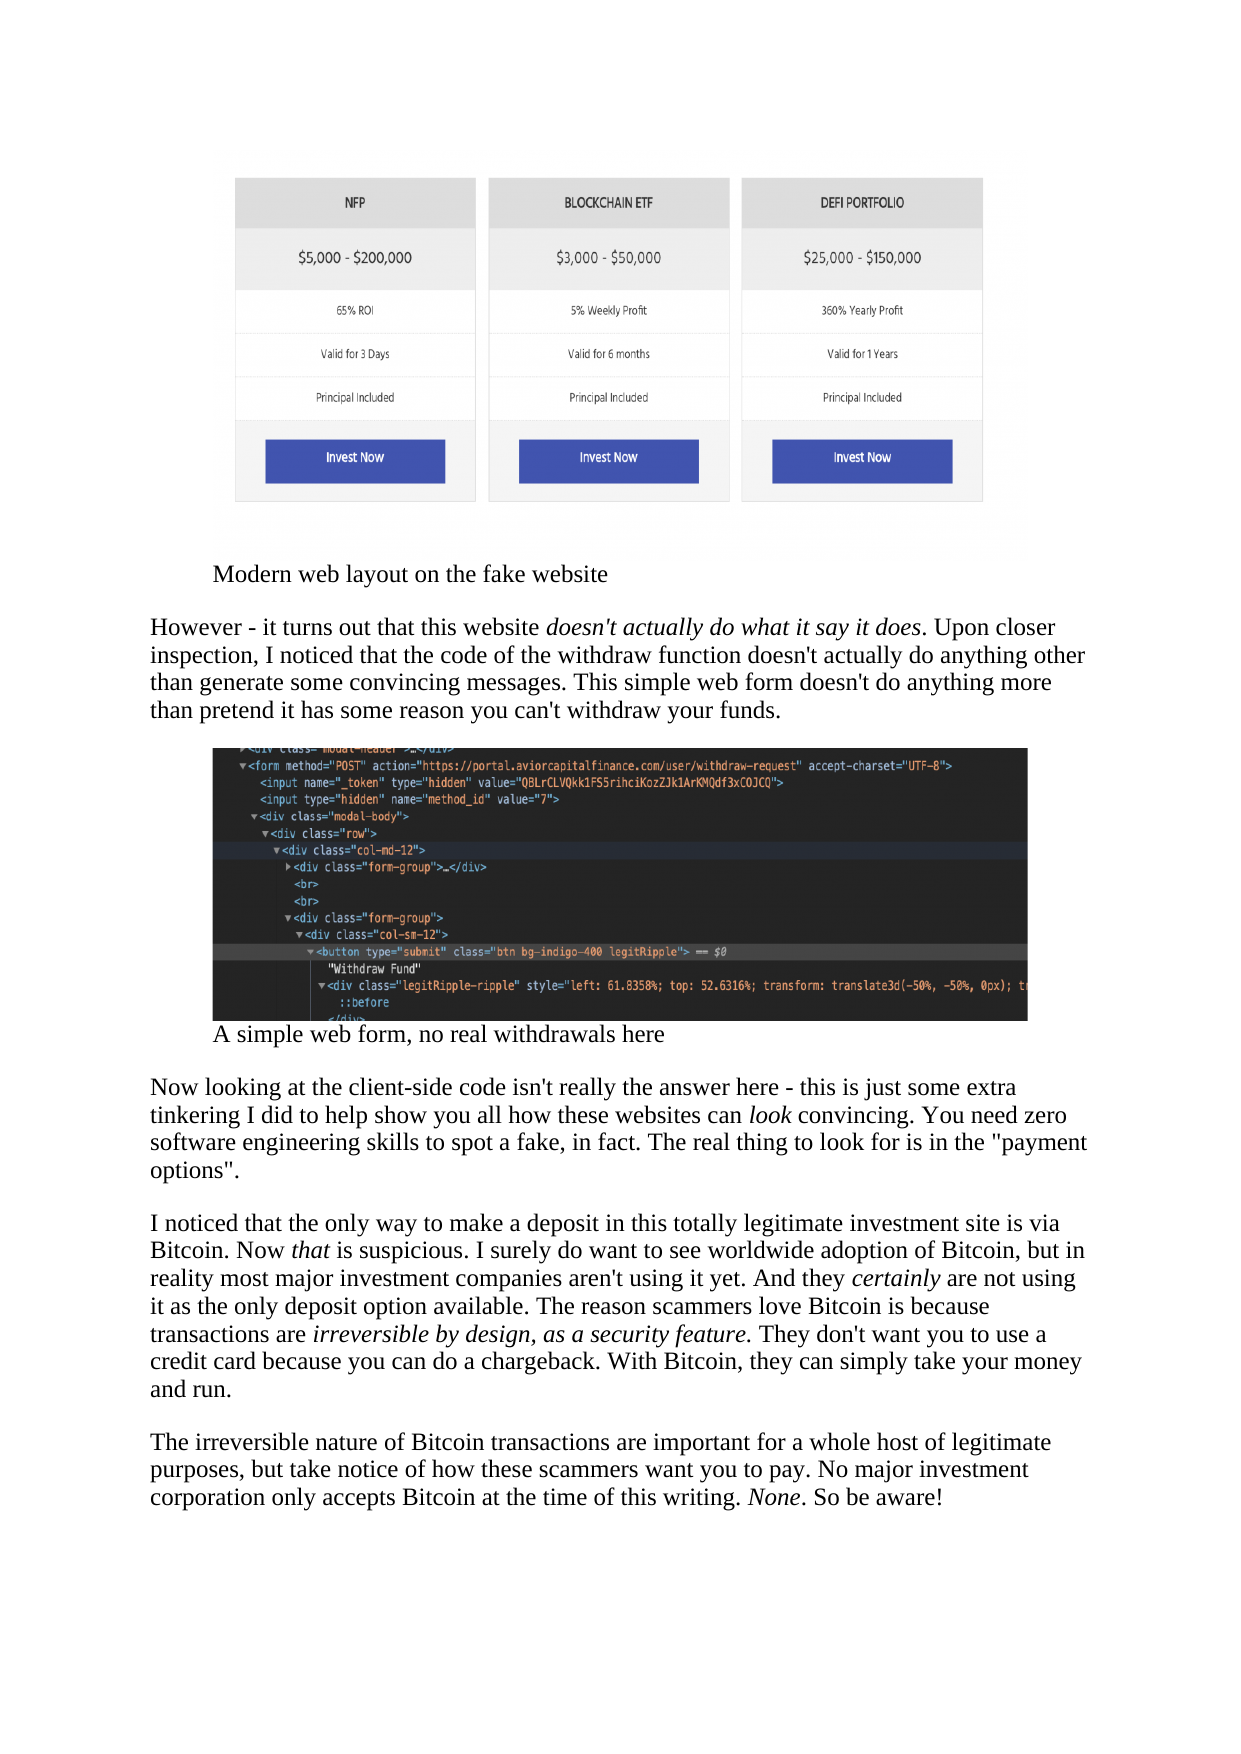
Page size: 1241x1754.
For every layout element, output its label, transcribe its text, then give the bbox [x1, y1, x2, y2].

picture [212, 748, 1028, 1021]
text I noticed that the only way to make a deposit in this totally legitimate investment site is via Bitcoin. Now that is suspicious. I surely do want to see worldwide adoption of Bitcoin, but in reality most major investment companies aren't using it yet. And they certainly are not using it as the only deposit option available. The reason scammers love Bitcoin is because transactions are irreversible by design, as a security feature. They don't want you to use a credit card because you can do a chargeback. With Bitcoin, they can simply take your money and run. [150, 1209, 1090, 1403]
text However - it turns out that this website doesn't actually do what it say it does. Upon closer inspection, I noticed that the code of the withdraw function doesn't actually do anything other than generate some convincing messages. This simple web form doesn't do anything more than pretend it has some reason you can't withdraw your funds. [150, 613, 1090, 724]
text A simple web form, no real withdrawals here [212, 1021, 1028, 1048]
text Now looking at the client-side code isn't really the answer here - this is just some extra tinkering I did to help show you all how these websites can look convincing. You need zero software engineering skills to spot a fake, in fact. The real thing to look for is in the "payment options". [150, 1073, 1090, 1184]
picture [212, 150, 1028, 561]
text Modern web layout on the fake website [212, 561, 1028, 588]
text The irreversible nature of Bitcoin transactions are important for a whole host of legitimate purposes, but take notice of how these scammers want you to pay. No major investment corporation only accepts Bitcoin at the time of this writing. None. So be aware! [150, 1428, 1090, 1511]
